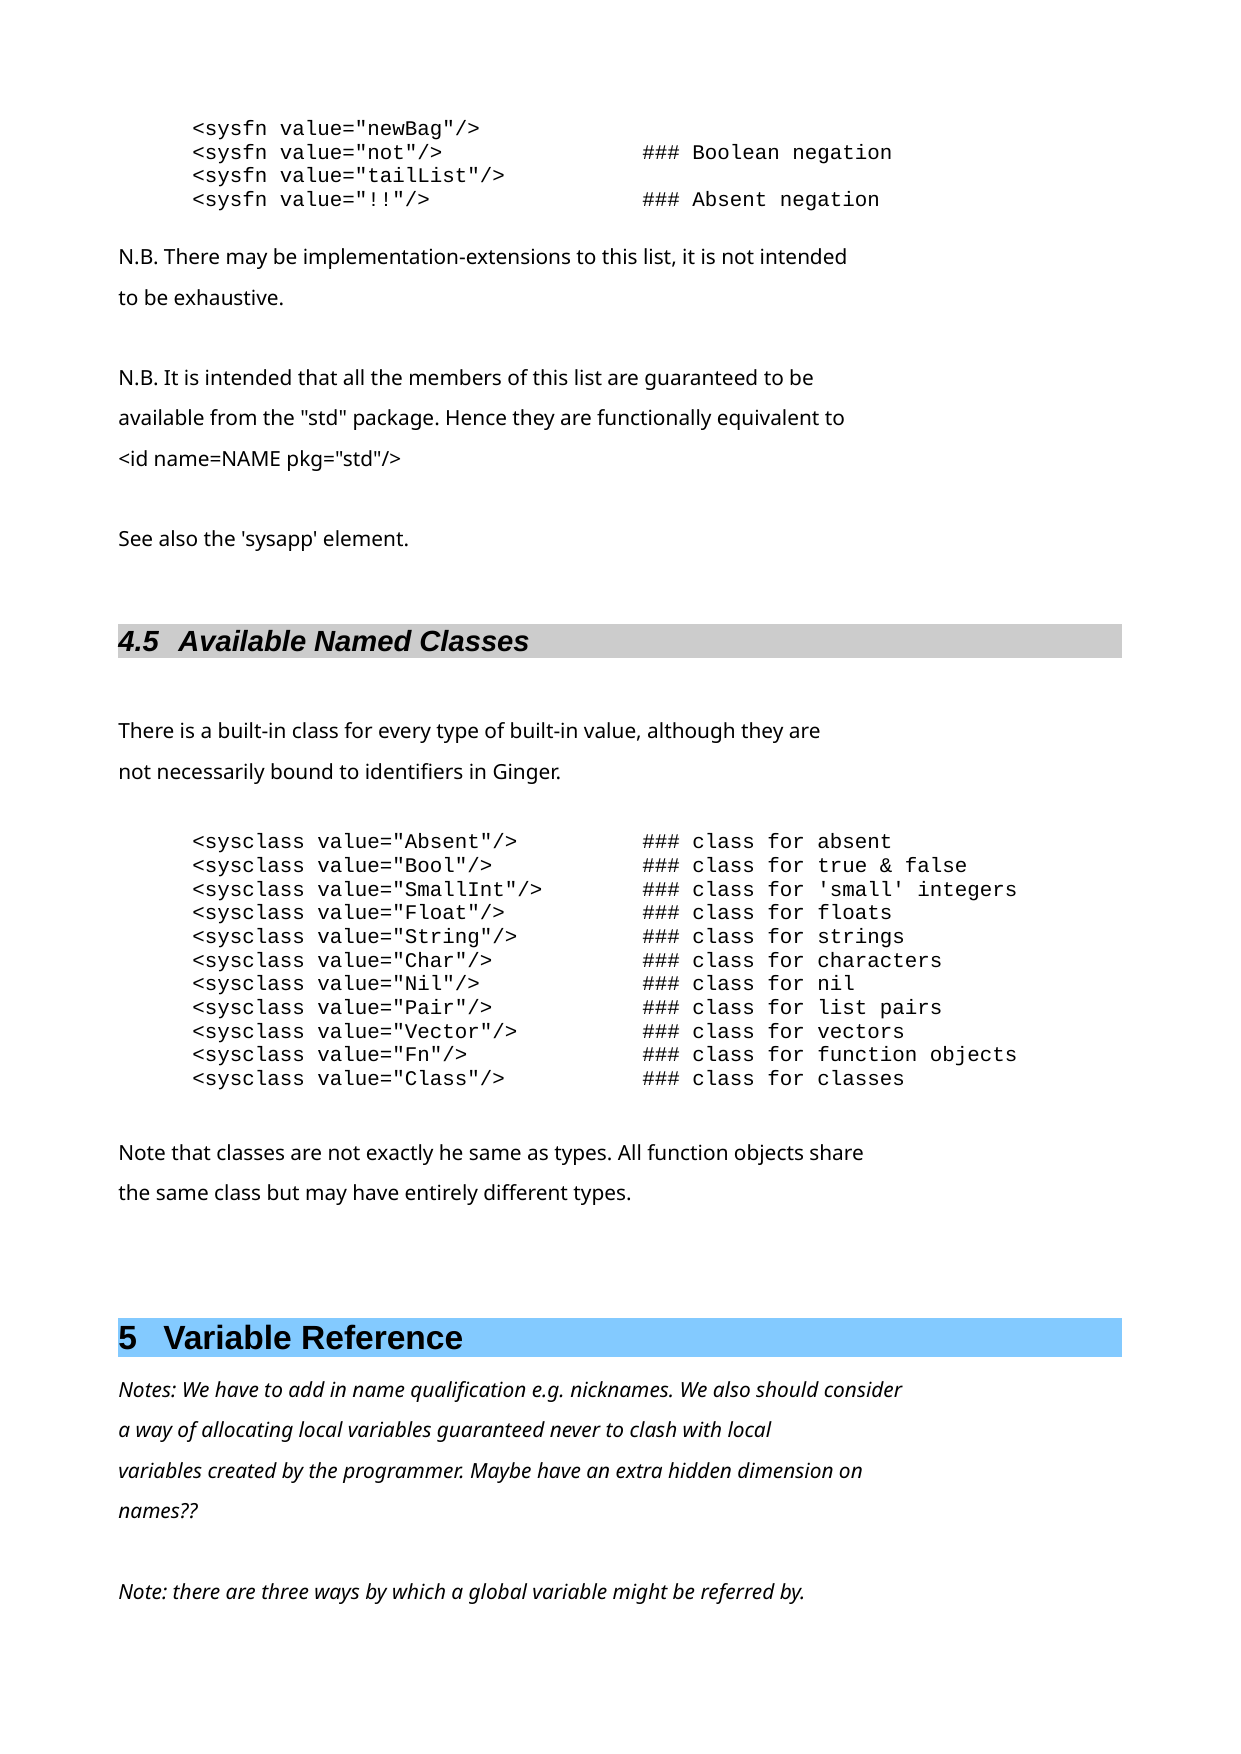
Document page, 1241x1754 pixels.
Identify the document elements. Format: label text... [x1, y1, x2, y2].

text <sysfn value="tailList"/> [192, 165, 1122, 189]
text not necessarily bound to identifiers in Ginger. [118, 757, 1122, 785]
text N.B. It is intended that all the members of this list are guaranteed to be [118, 363, 1122, 392]
text <sysclass value="Absent"/> ### class for absent [192, 831, 1122, 855]
text <sysfn value="not"/> ### Boolean negation [192, 142, 1122, 165]
text <sysclass value="Bool"/> ### class for true & false [192, 855, 1122, 879]
text <sysclass value="Vector"/> ### class for vectors [192, 1021, 1122, 1044]
text There is a built-in class for every type of built-in value, although they are [118, 716, 1122, 745]
subtitle Variable Reference [118, 1318, 1122, 1357]
text <sysclass value="Fn"/> ### class for function objects [192, 1044, 1122, 1068]
text <sysclass value="Char"/> ### class for characters [192, 950, 1122, 973]
text the same class but may have entirely different types. [118, 1178, 1122, 1207]
text N.B. There may be implementation-extensions to this list, it is not intended [118, 242, 1122, 271]
text available from the "std" package. Hence they are functionally equivalent to [118, 403, 1122, 432]
text <sysclass value="Class"/> ### class for classes [192, 1068, 1122, 1092]
text <sysclass value="Nil"/> ### class for nil [192, 973, 1122, 997]
text <sysclass value="String"/> ### class for strings [192, 926, 1122, 950]
text variables created by the programmer. Maybe have an extra hidden dimension on [118, 1456, 1122, 1484]
text <sysclass value="Pair"/> ### class for list pairs [192, 997, 1122, 1021]
text <sysfn value="newBag"/> [192, 118, 1122, 142]
text to be exhaustive. [118, 283, 1122, 311]
text <sysclass value="Float"/> ### class for floats [192, 902, 1122, 926]
text Notes: We have to add in name qualification e.g. nicknames. We also should consider [118, 1375, 1122, 1404]
text a way of allocating local variables guaranteed never to clash with local [118, 1416, 1122, 1444]
text <id name=NAME pkg="std"/> [118, 444, 1122, 472]
text <sysclass value="SmallInt"/> ### class for 'small' integers [192, 879, 1122, 902]
text <sysfn value="!!"/> ### Absent negation [192, 189, 1122, 213]
subtitle Available Named Classes [118, 624, 1122, 658]
text See also the 'sysapp' element. [118, 524, 1122, 553]
text names?? [118, 1496, 1122, 1524]
text Note that classes are not exactly he same as types. All function objects share [118, 1138, 1122, 1166]
text Note: there are three ways by which a global variable might be referred by. [118, 1577, 1122, 1605]
